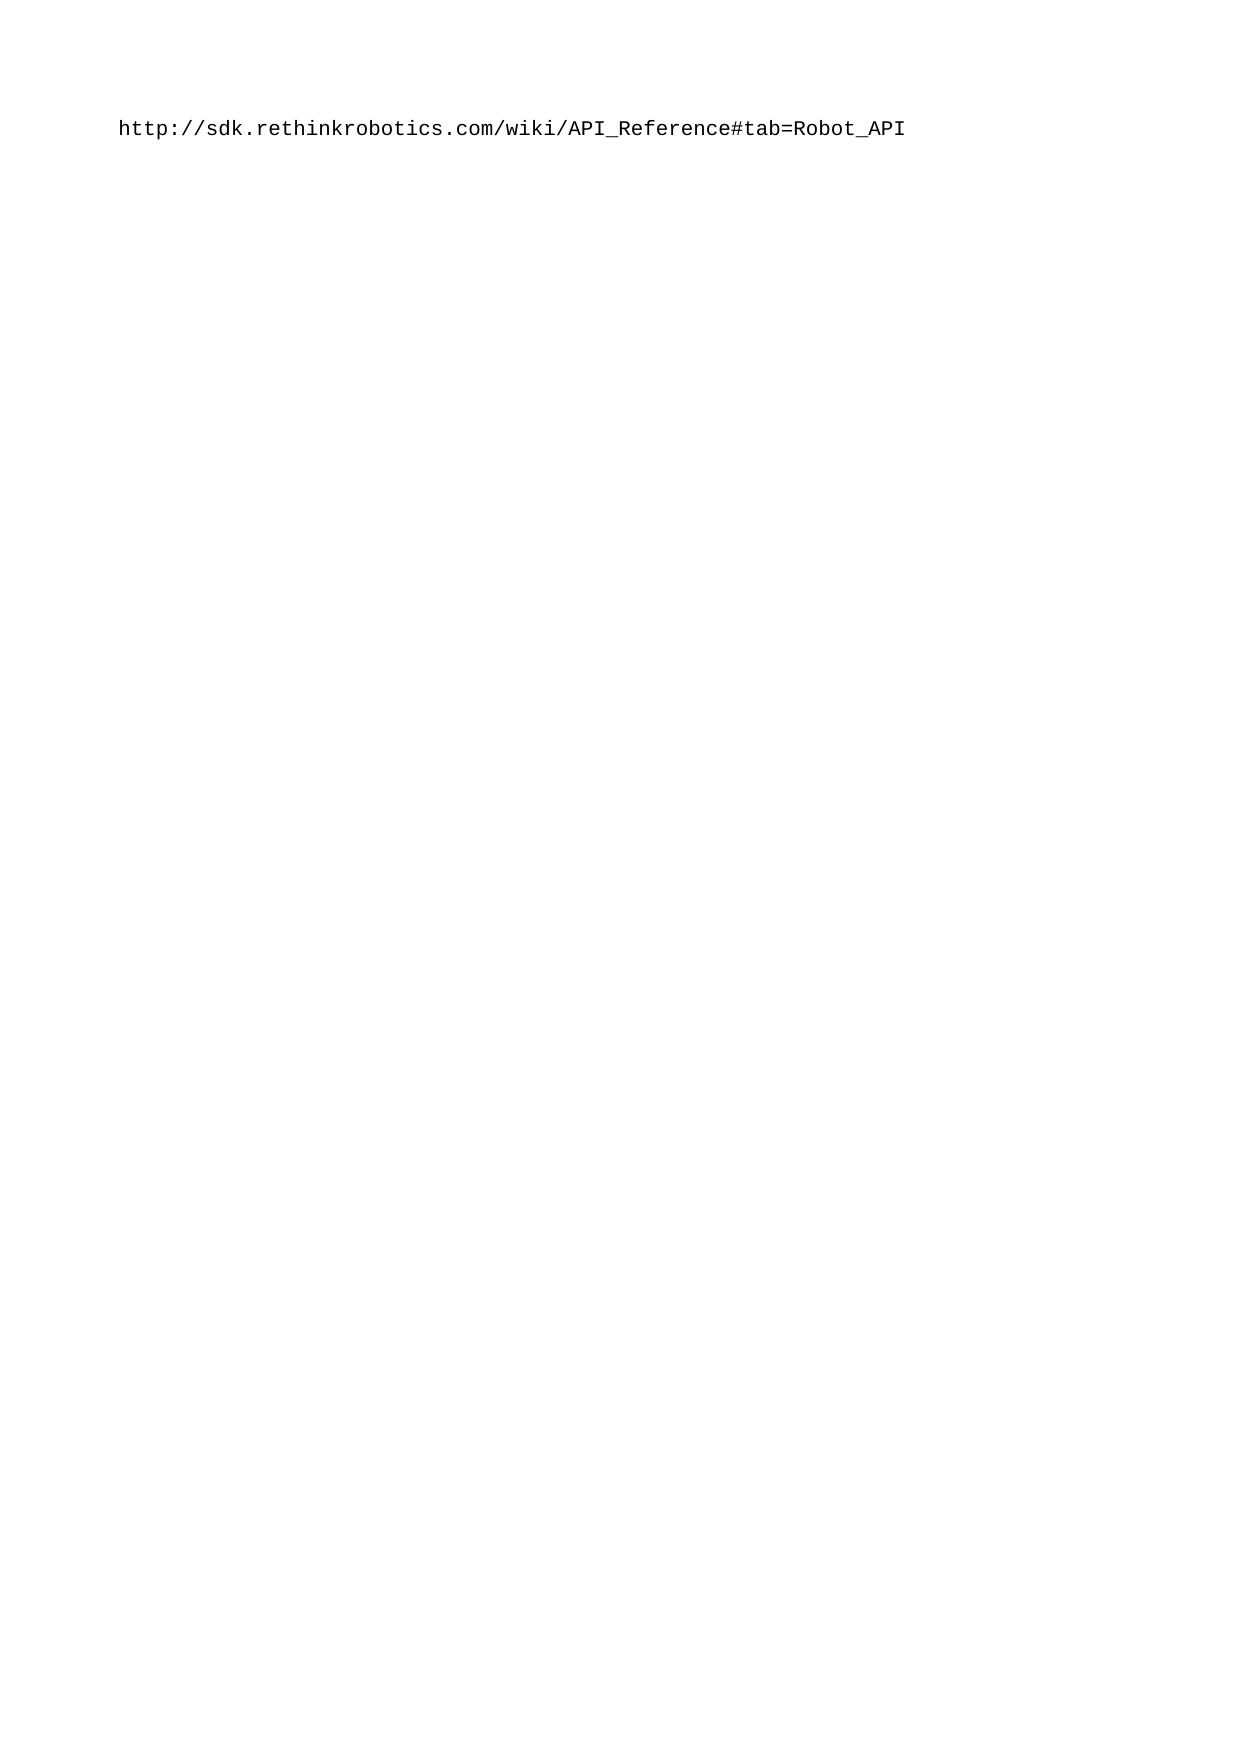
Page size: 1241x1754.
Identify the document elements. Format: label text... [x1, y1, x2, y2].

text http://sdk.rethinkrobotics.com/wiki/API_Reference#tab=Robot_API [118, 118, 1122, 142]
